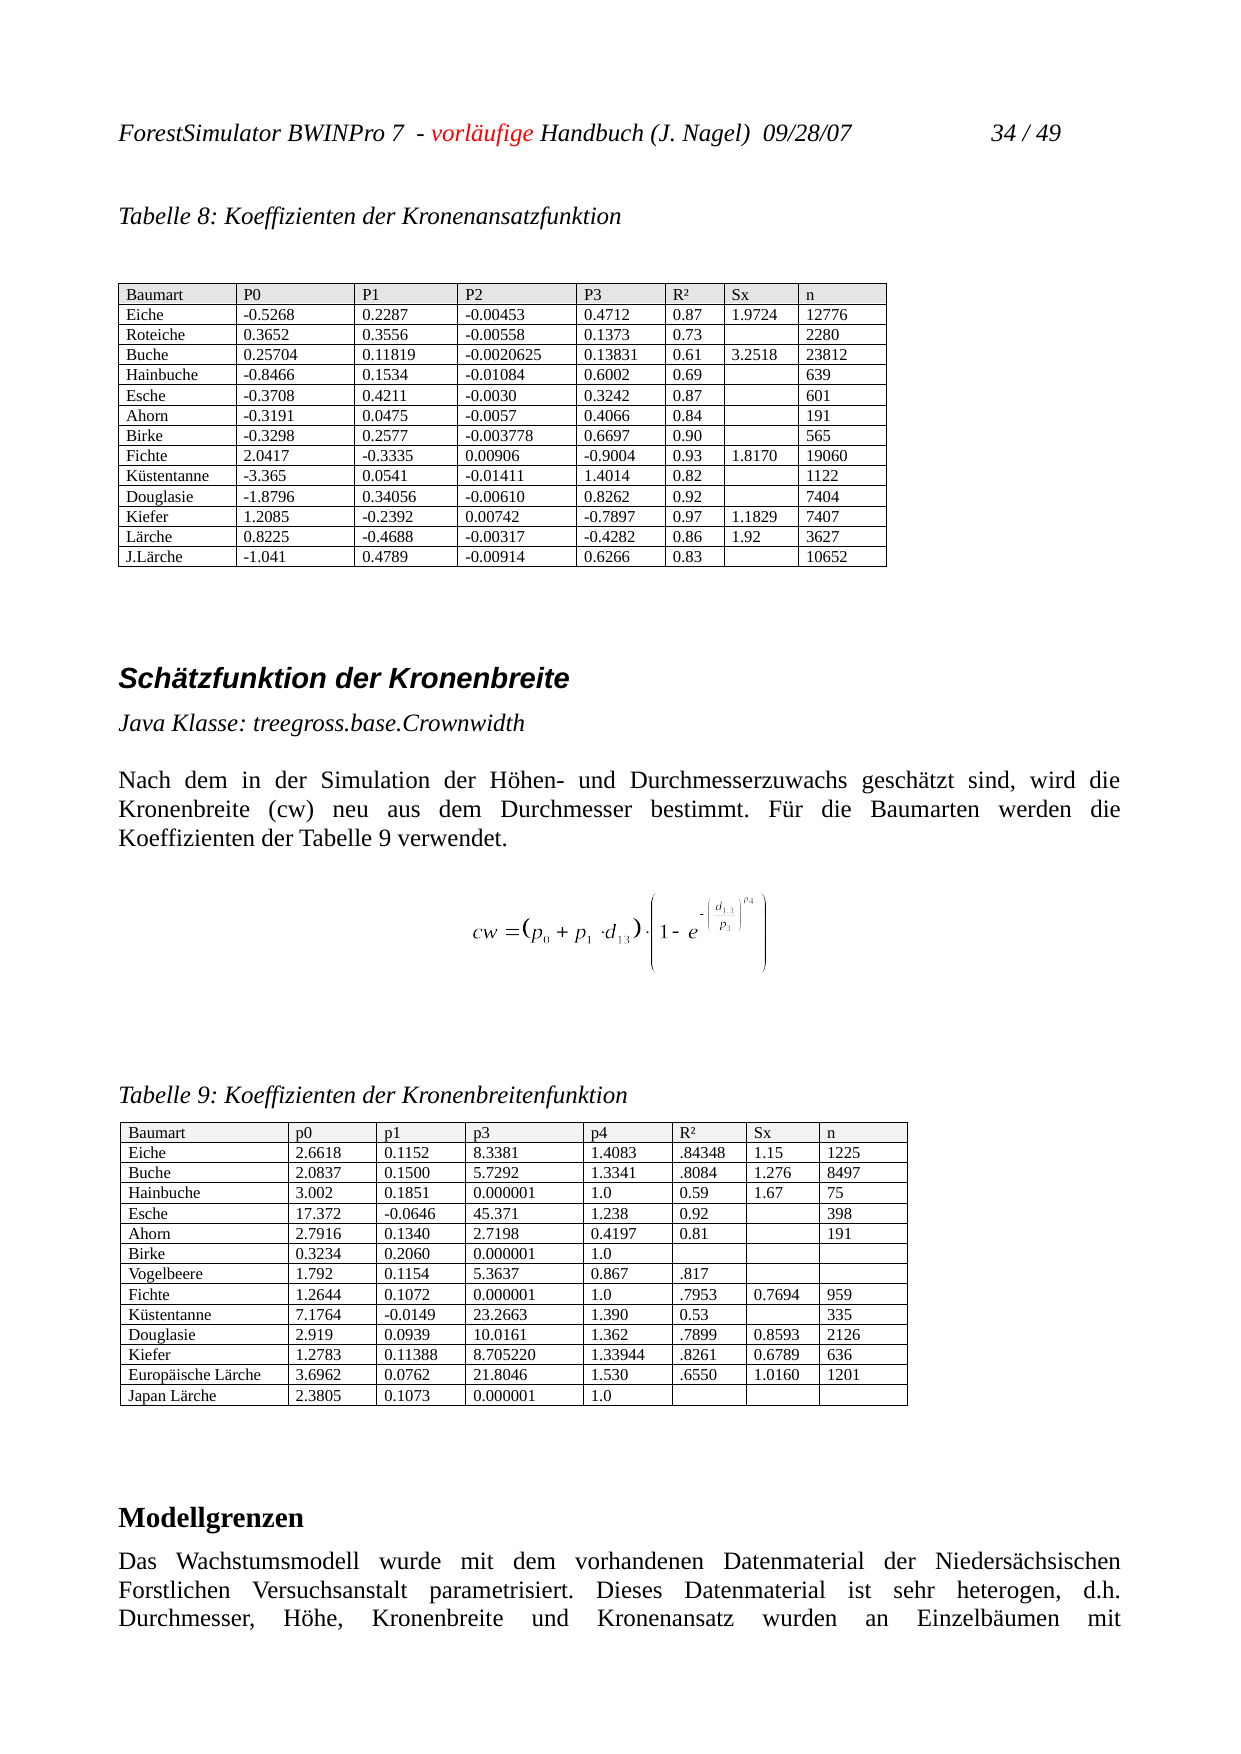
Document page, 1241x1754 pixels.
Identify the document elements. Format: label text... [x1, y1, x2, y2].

table_cell -0.3335 [355, 446, 457, 465]
table_cell [820, 1385, 907, 1404]
table_cell 0.0541 [355, 466, 457, 485]
table_cell 3.2518 [725, 345, 798, 364]
table_cell 0.34056 [355, 486, 457, 506]
table_cell 0.13831 [577, 345, 665, 364]
subtitle Schätzfunktion der Kronenbreite [118, 662, 1122, 695]
table_cell 1.362 [584, 1325, 672, 1344]
table_cell 0.2060 [377, 1244, 465, 1263]
table_cell 0.8262 [577, 486, 665, 506]
table_cell [725, 406, 798, 425]
table_cell 0.1500 [377, 1163, 465, 1182]
table_cell 1.8170 [725, 446, 798, 465]
table_cell [673, 1385, 746, 1404]
table_cell Japan Lärche [121, 1385, 288, 1404]
table_cell -0.0149 [377, 1305, 465, 1324]
table_cell -1.8796 [237, 486, 354, 506]
table_cell [747, 1305, 819, 1324]
table_cell 0.0475 [355, 406, 457, 425]
table_cell [820, 1244, 907, 1263]
table_cell 1.92 [725, 527, 798, 546]
table_cell Europäische Lärche [121, 1365, 288, 1384]
table_cell -0.5268 [237, 305, 354, 324]
table_cell 1.276 [747, 1163, 819, 1182]
text Nach dem in der Simulation der Höhen- und Durchmesserzuwachs geschätzt sind, wird die Kronenbreite (cw) neu aus dem Durchmesser bestimmt. Für die Baumarten werden die Koeffizienten der Tabelle 9 verwendet. [118, 765, 1122, 851]
table_cell 1.0160 [747, 1365, 819, 1384]
table_cell 0.4197 [584, 1224, 672, 1243]
table_cell 0.83 [666, 547, 724, 566]
text Das Wachstumsmodell wurde mit dem vorhandenen Datenmaterial der Niedersächsischen Forstlichen Versuchsanstalt parametrisiert. Dieses Datenmaterial ist sehr heterogen, d.h. Durchmesser, Höhe, Kronenbreite und Kronenansatz wurden an Einzelbäumen mit [118, 1546, 1122, 1632]
table_header p4 [584, 1123, 672, 1142]
table_cell 601 [799, 385, 886, 404]
table_header p1 [377, 1123, 465, 1142]
table_cell 0.1152 [377, 1143, 465, 1162]
table_cell 0.4712 [577, 305, 665, 324]
table_cell 0.11388 [377, 1345, 465, 1364]
table_cell 0.87 [666, 385, 724, 404]
table_cell 0.000001 [466, 1183, 583, 1202]
table_cell 0.6789 [747, 1345, 819, 1364]
table_cell 0.1534 [355, 365, 457, 384]
table_cell 0.97 [666, 507, 724, 526]
table_cell 1122 [799, 466, 886, 485]
table_cell -0.0646 [377, 1204, 465, 1223]
table_cell -0.00453 [458, 305, 576, 324]
table_cell 0.53 [673, 1305, 746, 1324]
table_cell 1.1829 [725, 507, 798, 526]
table_header P2 [458, 284, 576, 303]
table_cell 0.59 [673, 1183, 746, 1202]
table_cell Küstentanne [121, 1305, 288, 1324]
table_cell 0.00742 [458, 507, 576, 526]
table_cell 1.792 [289, 1264, 376, 1283]
table_cell Roteiche [119, 325, 236, 344]
table_cell -0.3298 [237, 426, 354, 445]
table_cell Esche [119, 385, 236, 404]
table_cell 0.69 [666, 365, 724, 384]
table_header P1 [355, 284, 457, 303]
table_cell 335 [820, 1305, 907, 1324]
table_cell -0.8466 [237, 365, 354, 384]
table_cell Eiche [121, 1143, 288, 1162]
table_cell 17.372 [289, 1204, 376, 1223]
table_cell 959 [820, 1284, 907, 1303]
table_cell [747, 1224, 819, 1243]
table_cell 0.8593 [747, 1325, 819, 1344]
table_header Sx [725, 284, 798, 303]
table_cell -0.00914 [458, 547, 576, 566]
table_header n [820, 1123, 907, 1142]
table_cell [725, 426, 798, 445]
table_cell 2.7916 [289, 1224, 376, 1243]
table_cell 7404 [799, 486, 886, 506]
table_cell 1225 [820, 1143, 907, 1162]
table_cell Esche [121, 1204, 288, 1223]
table_header R² [666, 284, 724, 303]
table_cell [725, 466, 798, 485]
table_cell Buche [119, 345, 236, 364]
table_cell 0.3652 [237, 325, 354, 344]
table_header n [799, 284, 886, 303]
table_cell 639 [799, 365, 886, 384]
table_cell 0.90 [666, 426, 724, 445]
table_cell 0.81 [673, 1224, 746, 1243]
table_cell -0.01411 [458, 466, 576, 485]
table_cell 7.1764 [289, 1305, 376, 1324]
table_cell 0.1072 [377, 1284, 465, 1303]
table_cell -0.3708 [237, 385, 354, 404]
table_cell 0.61 [666, 345, 724, 364]
table_cell 0.1340 [377, 1224, 465, 1243]
table_cell .84348 [673, 1143, 746, 1162]
table_cell -0.4688 [355, 527, 457, 546]
table_cell 3627 [799, 527, 886, 546]
table_cell 8.3381 [466, 1143, 583, 1162]
table_cell 1.4014 [577, 466, 665, 485]
table_cell Eiche [119, 305, 236, 324]
table_cell 1.2644 [289, 1284, 376, 1303]
table_cell 8497 [820, 1163, 907, 1182]
table_cell 0.3556 [355, 325, 457, 344]
table_cell 8.705220 [466, 1345, 583, 1364]
table_cell [725, 385, 798, 404]
table_cell [747, 1264, 819, 1283]
table_cell 0.000001 [466, 1284, 583, 1303]
table_cell Ahorn [119, 406, 236, 425]
table_cell 1.67 [747, 1183, 819, 1202]
table_cell 565 [799, 426, 886, 445]
subtitle Modellgrenzen [118, 1500, 1122, 1533]
table_cell 0.00906 [458, 446, 576, 465]
table_cell 1.530 [584, 1365, 672, 1384]
text Tabelle 9: Koeffizienten der Kronenbreitenfunktion [118, 1080, 1122, 1109]
table_cell 1.4083 [584, 1143, 672, 1162]
table_cell 2.6618 [289, 1143, 376, 1162]
table_cell 1.15 [747, 1143, 819, 1162]
table_cell 0.84 [666, 406, 724, 425]
table_cell 0.3234 [289, 1244, 376, 1263]
table_cell 0.6002 [577, 365, 665, 384]
table_cell -0.0057 [458, 406, 576, 425]
table_cell [747, 1244, 819, 1263]
table_cell [725, 365, 798, 384]
table_cell 0.3242 [577, 385, 665, 404]
table_cell 0.73 [666, 325, 724, 344]
table_cell 0.11819 [355, 345, 457, 364]
table_cell .6550 [673, 1365, 746, 1384]
table_cell 191 [820, 1224, 907, 1243]
table_cell 0.4789 [355, 547, 457, 566]
table_cell .7953 [673, 1284, 746, 1303]
table_cell -3.365 [237, 466, 354, 485]
table_cell 636 [820, 1345, 907, 1364]
table_cell [673, 1244, 746, 1263]
table_cell Hainbuche [121, 1183, 288, 1202]
table_cell 0.92 [673, 1204, 746, 1223]
table_cell -0.00610 [458, 486, 576, 506]
table_cell 1.2085 [237, 507, 354, 526]
table_cell 1.0 [584, 1284, 672, 1303]
table_cell -0.003778 [458, 426, 576, 445]
table_cell Douglasie [119, 486, 236, 506]
table_header Baumart [121, 1123, 288, 1142]
table_cell 0.000001 [466, 1385, 583, 1404]
table_cell [820, 1264, 907, 1283]
table_cell 0.1851 [377, 1183, 465, 1202]
table_cell 3.002 [289, 1183, 376, 1202]
table_cell -0.00317 [458, 527, 576, 546]
table_cell Douglasie [121, 1325, 288, 1344]
table_cell Lärche [119, 527, 236, 546]
table_cell 0.25704 [237, 345, 354, 364]
table_cell Fichte [121, 1284, 288, 1303]
table_cell 1.0 [584, 1385, 672, 1404]
table_header p0 [289, 1123, 376, 1142]
table_cell 0.1154 [377, 1264, 465, 1283]
table_cell -0.0030 [458, 385, 576, 404]
table_cell 0.6266 [577, 547, 665, 566]
table_cell 2.0417 [237, 446, 354, 465]
table_cell Buche [121, 1163, 288, 1182]
table_cell 0.86 [666, 527, 724, 546]
table_cell Fichte [119, 446, 236, 465]
table_cell Hainbuche [119, 365, 236, 384]
table_cell 45.371 [466, 1204, 583, 1223]
table_cell 0.4211 [355, 385, 457, 404]
table_cell 0.2287 [355, 305, 457, 324]
table_cell 12776 [799, 305, 886, 324]
table_cell 0.6697 [577, 426, 665, 445]
table_cell 0.867 [584, 1264, 672, 1283]
table_cell 3.6962 [289, 1365, 376, 1384]
table_cell -0.0020625 [458, 345, 576, 364]
table_cell [747, 1204, 819, 1223]
table_cell .817 [673, 1264, 746, 1283]
table_cell -0.01084 [458, 365, 576, 384]
table_cell 0.82 [666, 466, 724, 485]
table_cell 0.7694 [747, 1284, 819, 1303]
table_cell 0.0762 [377, 1365, 465, 1384]
table_cell 398 [820, 1204, 907, 1223]
table_cell 0.000001 [466, 1244, 583, 1263]
table_cell 0.1073 [377, 1385, 465, 1404]
table_header Sx [747, 1123, 819, 1142]
table_cell Birke [121, 1244, 288, 1263]
table_cell Küstentanne [119, 466, 236, 485]
table_cell 0.8225 [237, 527, 354, 546]
table_cell Vogelbeere [121, 1264, 288, 1283]
table_cell 0.87 [666, 305, 724, 324]
table_cell -0.00558 [458, 325, 576, 344]
table_cell [725, 486, 798, 506]
table_cell 0.2577 [355, 426, 457, 445]
table_cell 2126 [820, 1325, 907, 1344]
text Tabelle 8: Koeffizienten der Kronenansatzfunktion [118, 201, 1122, 229]
table_header Baumart [119, 284, 236, 303]
table_cell 1.9724 [725, 305, 798, 324]
table_cell -0.9004 [577, 446, 665, 465]
table_cell 0.92 [666, 486, 724, 506]
table_cell 191 [799, 406, 886, 425]
text Java Klasse: treegross.base.Crownwidth [118, 708, 1122, 736]
table_cell 1.2783 [289, 1345, 376, 1364]
table_cell 2.0837 [289, 1163, 376, 1182]
table_cell 2.7198 [466, 1224, 583, 1243]
table_cell 1.0 [584, 1244, 672, 1263]
table_cell Kiefer [121, 1345, 288, 1364]
table_cell -0.2392 [355, 507, 457, 526]
table_cell [747, 1385, 819, 1404]
table_cell 1.3341 [584, 1163, 672, 1182]
table_cell 23.2663 [466, 1305, 583, 1324]
table_cell 2.919 [289, 1325, 376, 1344]
table_cell 1.390 [584, 1305, 672, 1324]
table_cell J.Lärche [119, 547, 236, 566]
table_cell [725, 325, 798, 344]
table_cell 23812 [799, 345, 886, 364]
table_cell .8084 [673, 1163, 746, 1182]
table_cell Birke [119, 426, 236, 445]
table_cell 7407 [799, 507, 886, 526]
table_cell 1201 [820, 1365, 907, 1384]
table_header p3 [466, 1123, 583, 1142]
table_cell 5.7292 [466, 1163, 583, 1182]
table_cell .8261 [673, 1345, 746, 1364]
table_cell Kiefer [119, 507, 236, 526]
table_cell 0.1373 [577, 325, 665, 344]
table_cell 1.33944 [584, 1345, 672, 1364]
table_cell -0.7897 [577, 507, 665, 526]
table_cell .7899 [673, 1325, 746, 1344]
table_cell Ahorn [121, 1224, 288, 1243]
table_cell 0.0939 [377, 1325, 465, 1344]
table_cell 1.238 [584, 1204, 672, 1223]
table_cell 2280 [799, 325, 886, 344]
table_cell 0.4066 [577, 406, 665, 425]
table_cell 21.8046 [466, 1365, 583, 1384]
table_header P3 [577, 284, 665, 303]
table_cell [725, 547, 798, 566]
table_cell 2.3805 [289, 1385, 376, 1404]
table_cell -1.041 [237, 547, 354, 566]
table_cell 10.0161 [466, 1325, 583, 1344]
table_cell 1.0 [584, 1183, 672, 1202]
table_cell 75 [820, 1183, 907, 1202]
table_cell 0.93 [666, 446, 724, 465]
table_cell -0.3191 [237, 406, 354, 425]
table_cell 19060 [799, 446, 886, 465]
table_cell -0.4282 [577, 527, 665, 546]
table_header R² [673, 1123, 746, 1142]
table_cell 5.3637 [466, 1264, 583, 1283]
table_header P0 [237, 284, 354, 303]
table_cell 10652 [799, 547, 886, 566]
